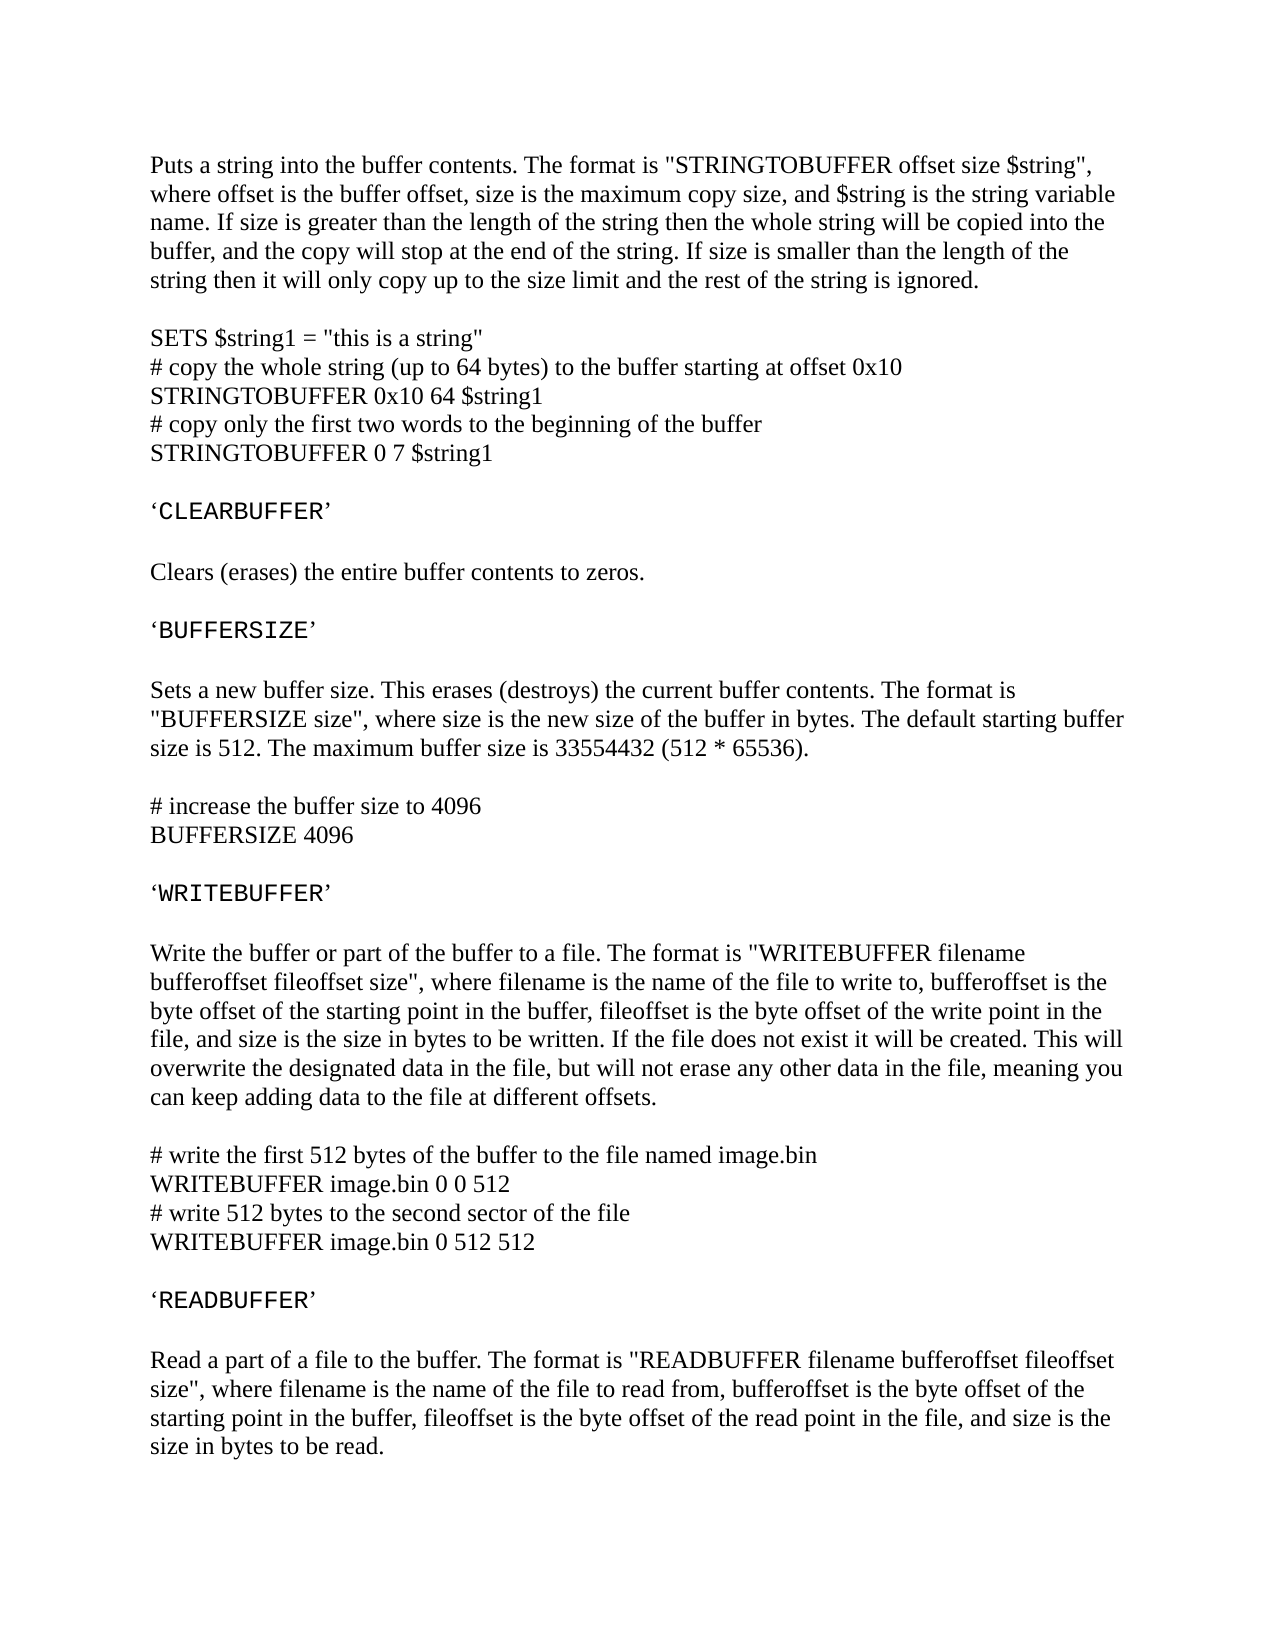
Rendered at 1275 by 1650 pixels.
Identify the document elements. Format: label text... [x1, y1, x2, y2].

list Write the buffer or part of the buffer to a file. The format is "WRITEBUFFER filename bufferoffset fileoffset size", where filename is the name of the file to write to, bufferoffset is the byte offset of the starting point in the buffer, fileoffset is the byte offset of the write point in the file, and size is the size in bytes to be written. If the file does not exist it will be created. This will overwrite the designated data in the file, but will not erase any other data in the file, meaning you can keep adding data to the file at different offsets. [150, 938, 1125, 1111]
text # copy the whole string (up to 64 bytes) to the buffer starting at offset 0x10 [150, 352, 1125, 381]
text BUFFERSIZE 4096 [150, 820, 1125, 848]
subtitle ‘BUFFERSIZE’ [150, 615, 1125, 646]
text STRINGTOBUFFER 0x10 64 $string1 [150, 381, 1125, 409]
list Sets a new buffer size. This erases (destroys) the current buffer contents. The format is "BUFFERSIZE size", where size is the new size of the buffer in bytes. The default starting buffer size is 512. The maximum buffer size is 33554432 (512 * 65536). [150, 675, 1125, 762]
text STRINGTOBUFFER 0 7 $string1 [150, 438, 1125, 467]
list Read a part of a file to the buffer. The format is "READBUFFER filename bufferoffset fileoffset size", where filename is the name of the file to read from, bufferoffset is the byte offset of the starting point in the buffer, fileoffset is the byte offset of the read point in the file, and size is the size in bytes to be read. [150, 1345, 1125, 1460]
text SETS $string1 = "this is a string" [150, 323, 1125, 352]
text # copy only the first two words to the beginning of the buffer [150, 409, 1125, 438]
subtitle ‘CLEARBUFFER’ [150, 496, 1125, 527]
subtitle ‘READBUFFER’ [150, 1285, 1125, 1316]
list Puts a string into the buffer contents. The format is "STRINGTOBUFFER offset size $string", where offset is the buffer offset, size is the maximum copy size, and $string is the string variable name. If size is greater than the length of the string then the whole string will be copied into the buffer, and the copy will stop at the end of the string. If size is smaller than the length of the string then it will only copy up to the size limit and the rest of the string is ignored. [150, 150, 1125, 294]
text WRITEBUFFER image.bin 0 512 512 [150, 1227, 1125, 1255]
text # write 512 bytes to the second sector of the file [150, 1198, 1125, 1227]
subtitle ‘WRITEBUFFER’ [150, 878, 1125, 909]
text WRITEBUFFER image.bin 0 0 512 [150, 1169, 1125, 1198]
text # write the first 512 bytes of the buffer to the file named image.bin [150, 1140, 1125, 1169]
text # increase the buffer size to 4096 [150, 791, 1125, 820]
list Clears (erases) the entire buffer contents to zeros. [150, 557, 1125, 586]
